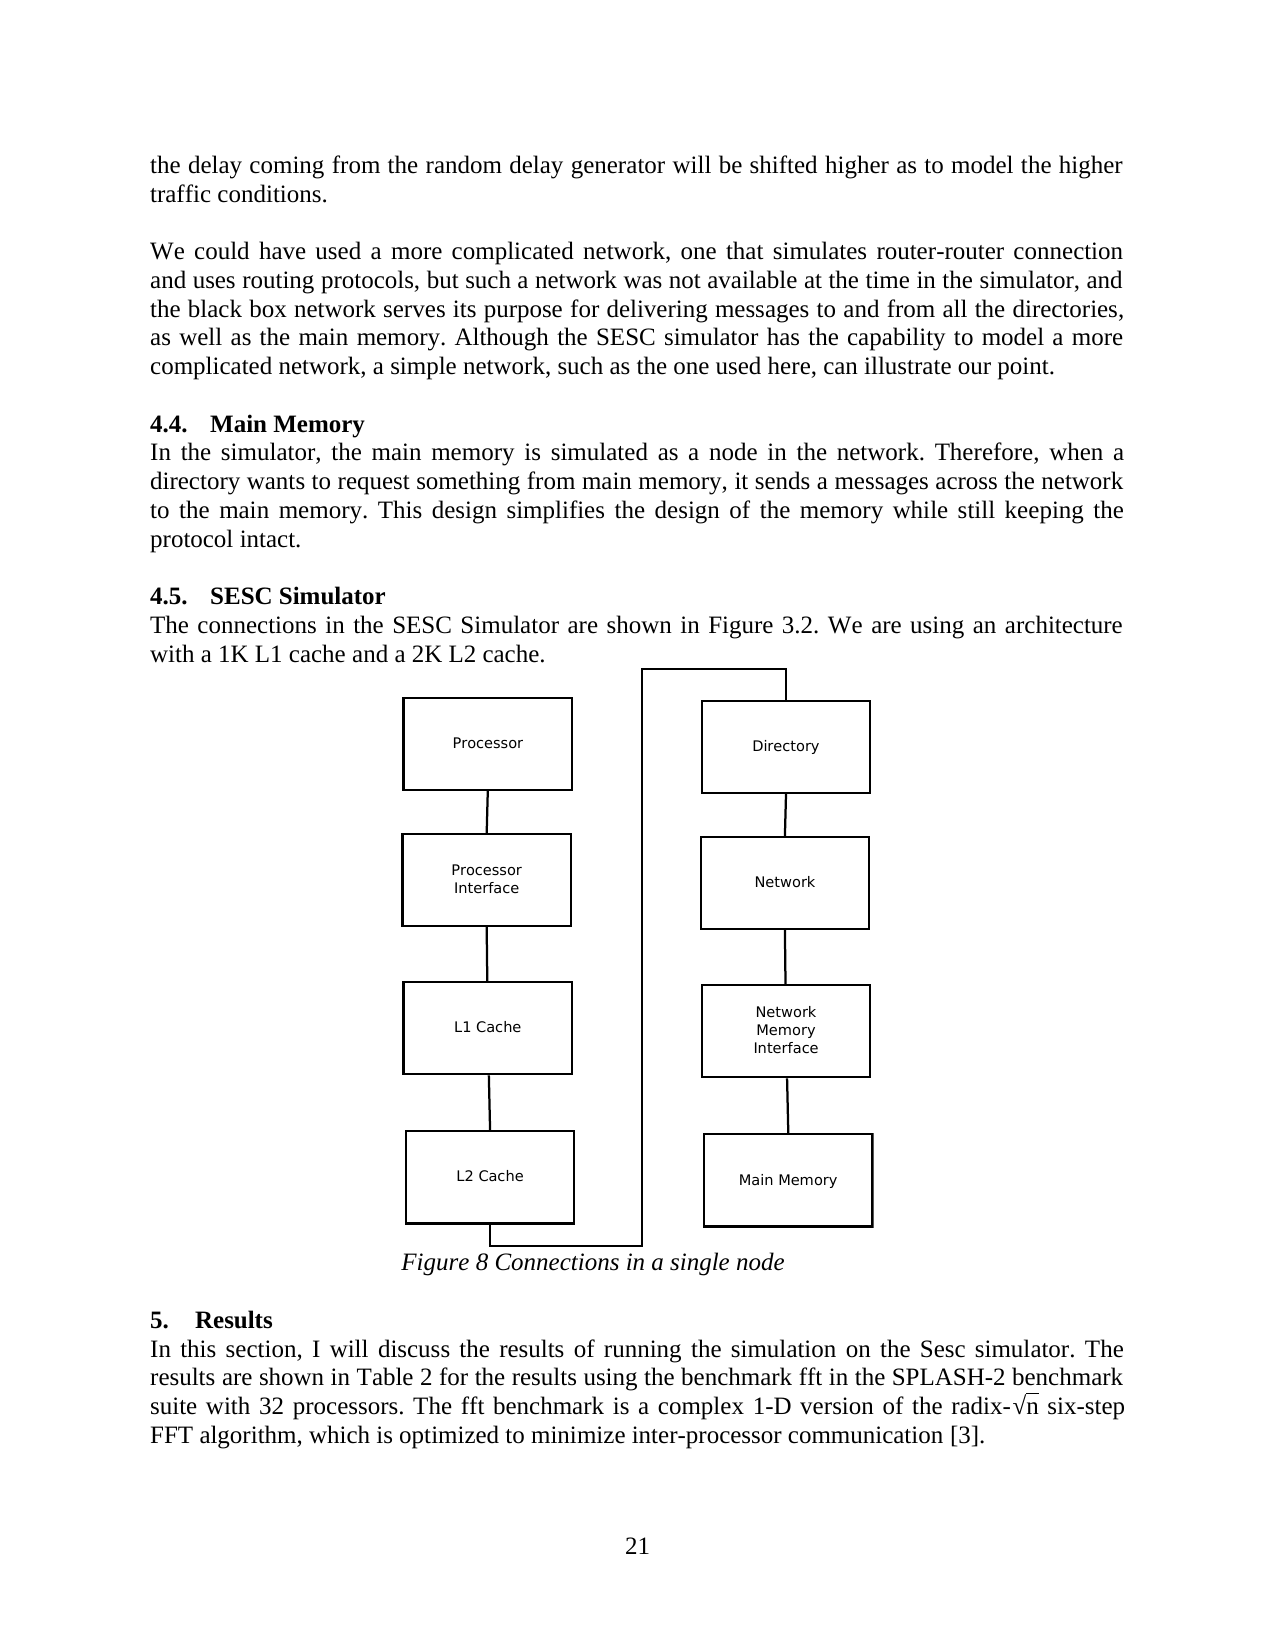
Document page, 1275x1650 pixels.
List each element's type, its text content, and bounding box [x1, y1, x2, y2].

subtitle Results [150, 1305, 1125, 1334]
text In the simulator, the main memory is simulated as a node in the network. Therefore, when a directory wants to request something from main memory, it sends a messages across the network to the main memory. This design simplifies the design of the memory while still keeping the protocol intact. [150, 437, 1125, 552]
text We could have used a more complicated network, one that simulates router-router connection and uses routing protocols, but such a network was not available at the time in the simulator, and the black box network serves its purpose for delivering messages to and from all the directories, as well as the main memory. Although the SESC simulator has the capability to model a more complicated network, a simple network, such as the one used here, can illustrate our point. [150, 236, 1125, 380]
text Figure 8 Connections in a single node [401, 667, 874, 1133]
text In this section, I will discuss the results of running the simulation on the Sesc simulator. The results are shown in Table 2 for the results using the benchmark fft in the SPLASH-2 benchmark suite with 32 processors. The fft benchmark is a complex 1-D version of the radix-√n six-step FFT algorithm, which is optimized to minimize inter-processor communication [3]. [150, 1334, 1125, 1449]
text the delay coming from the random delay generator will be shifted higher as to model the higher traffic conditions. [150, 150, 1125, 207]
subtitle Main Memory [150, 409, 1125, 437]
text Figure 8 Connections in a single node [401, 927, 874, 1276]
subtitle SESC Simulator [150, 581, 1125, 610]
text The connections in the SESC Simulator are shown in Figure 3.2. We are using an architecture with a 1K L1 cache and a 2K L2 cache. [150, 610, 1125, 667]
